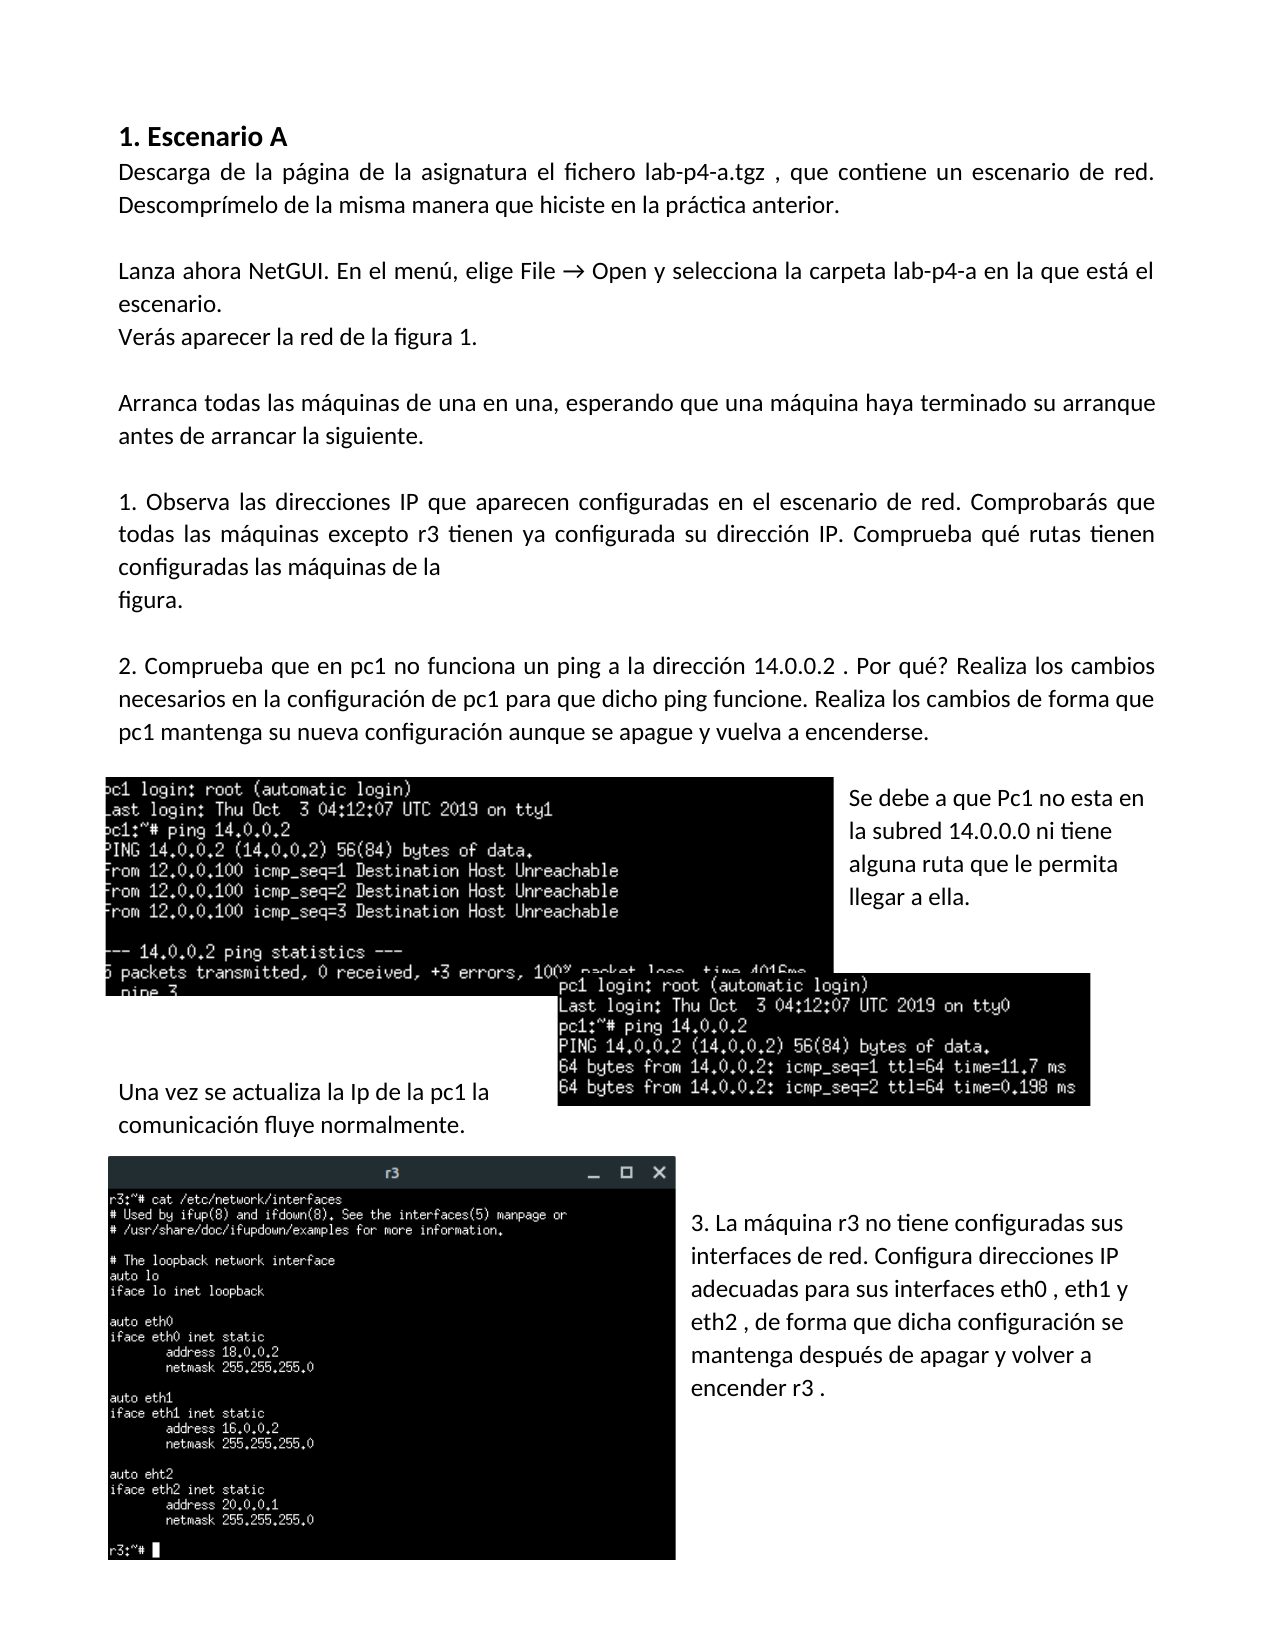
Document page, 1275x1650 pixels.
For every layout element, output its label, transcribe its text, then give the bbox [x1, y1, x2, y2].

text 1. Escenario A [118, 118, 1157, 154]
text figura. [118, 584, 1157, 615]
text 3. La máquina r3 no tiene configuradas sus interfaces de red. Configura direcciones IP adecuadas para sus interfaces eth0 , eth1 y eth2 , de forma que dicha configuración se mantenga después de apagar y volver a encender r3 . [676, 1207, 1157, 1403]
text 2. Comprueba que en pc1 no funciona un ping a la dirección 14.0.0.2 . Por qué? Realiza los cambios necesarios en la configuración de pc1 para que dicho ping funcione. Realiza los cambios de forma que pc1 mantenga su nueva configuración aunque se apague y vuelva a encenderse. [118, 650, 1157, 747]
text 1. Observa las direcciones IP que aparecen configuradas en el escenario de red. Comprobarás que todas las máquinas excepto r3 tienen ya configurada su dirección IP. Comprueba qué rutas tienen configuradas las máquinas de la [118, 486, 1157, 582]
picture [105, 777, 1091, 1106]
text Lanza ahora NetGUI. En el menú, elige File → Open y selecciona la carpeta lab-p4-a en la que está el escenario. [118, 255, 1157, 319]
text Se debe a que Pc1 no esta en la subred 14.0.0.0 ni tiene alguna ruta que le permita llegar a ella. [834, 782, 1157, 911]
text Verás aparecer la red de la figura 1. [118, 321, 1157, 352]
text Arranca todas las máquinas de una en una, esperando que una máquina haya terminado su arranque antes de arrancar la siguiente. [118, 387, 1157, 450]
text Descarga de la página de la asignatura el fichero lab-p4-a.tgz , que contiene un escenario de red. Descomprímelo de la misma manera que hiciste en la práctica anterior. [118, 157, 1157, 220]
picture [108, 1156, 676, 1560]
text Una vez se actualiza la Ip de la pc1 la comunicación fluye normalmente. [118, 1076, 1157, 1139]
